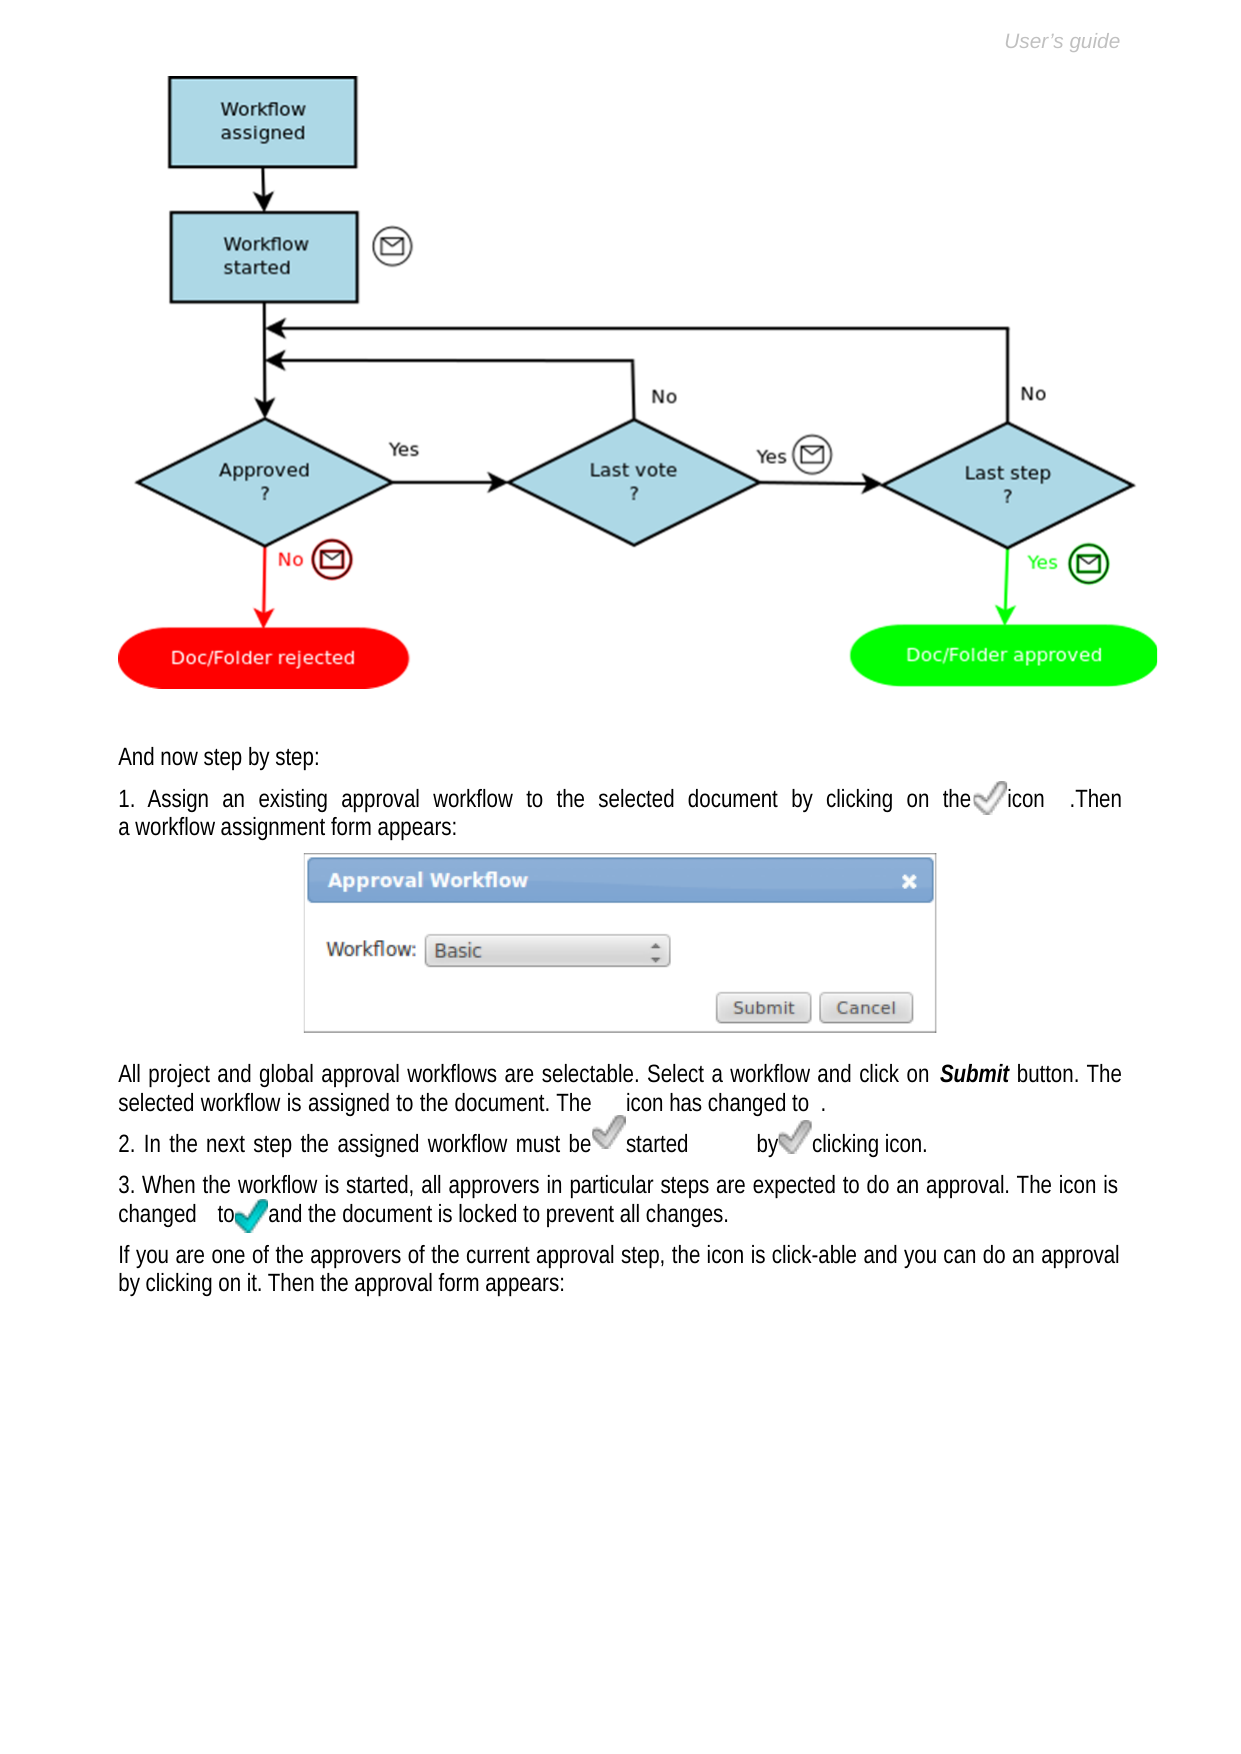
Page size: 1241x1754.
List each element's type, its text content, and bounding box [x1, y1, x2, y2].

picture [973, 781, 1008, 815]
text And now step by step: [118, 742, 1122, 771]
text All project and global approval workflows are selectable. Select a workflow and click on Submit button. The selected workflow is assigned to the document. The icon has changed to . [118, 1059, 1122, 1116]
picture [234, 1199, 268, 1233]
text 2. In the next step the assigned workflow must be started by clicking icon. [118, 1129, 778, 1157]
text If you are one of the approvers of the current approval step, the icon is click-able and you can do an approval by clicking on it. Then the approval form appears: [118, 1240, 1122, 1297]
text 2. In the next step the assigned workflow must be started by clicking icon. [772, 1129, 1122, 1157]
picture [303, 853, 937, 1033]
text 1. Assign an existing approval workflow to the selected document by clicking on the icon .Then a workflow assignment form appears: [118, 783, 1122, 841]
picture [592, 1115, 626, 1149]
text 3. When the workflow is started, all approvers in particular steps are expected to do an approval. The icon is changed to and the document is locked to prevent all changes. [118, 1170, 1122, 1227]
picture [118, 76, 1158, 689]
picture [778, 1120, 812, 1154]
